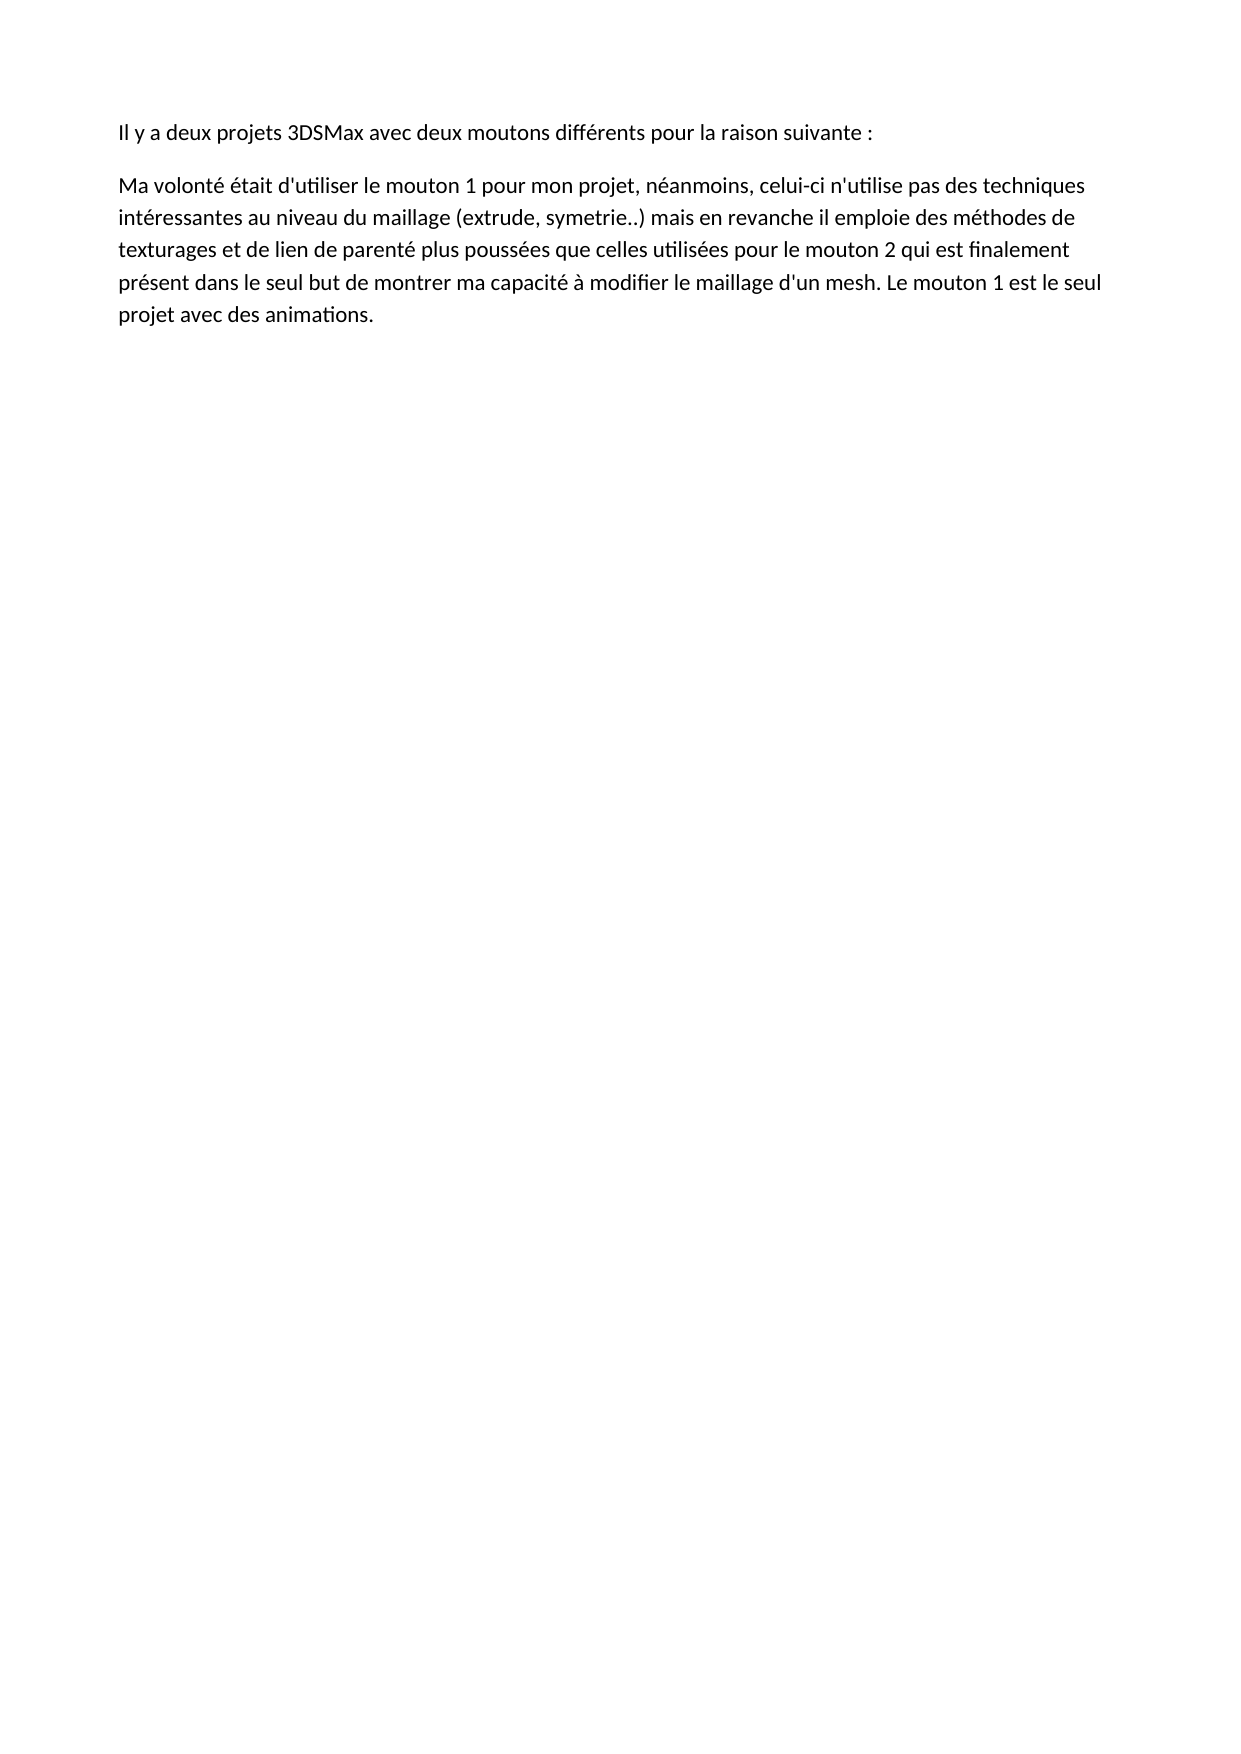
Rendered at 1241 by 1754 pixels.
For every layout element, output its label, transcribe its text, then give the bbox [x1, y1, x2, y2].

text Ma volonté était d'utiliser le mouton 1 pour mon projet, néanmoins, celui-ci n'utilise pas des techniques intéressantes au niveau du maillage (extrude, symetrie..) mais en revanche il emploie des méthodes de texturages et de lien de parenté plus poussées que celles utilisées pour le mouton 2 qui est finalement présent dans le seul but de montrer ma capacité à modifier le maillage d'un mesh. Le mouton 1 est le seul projet avec des animations. [118, 171, 1122, 328]
text Il y a deux projets 3DSMax avec deux moutons différents pour la raison suivante : [118, 118, 1122, 146]
